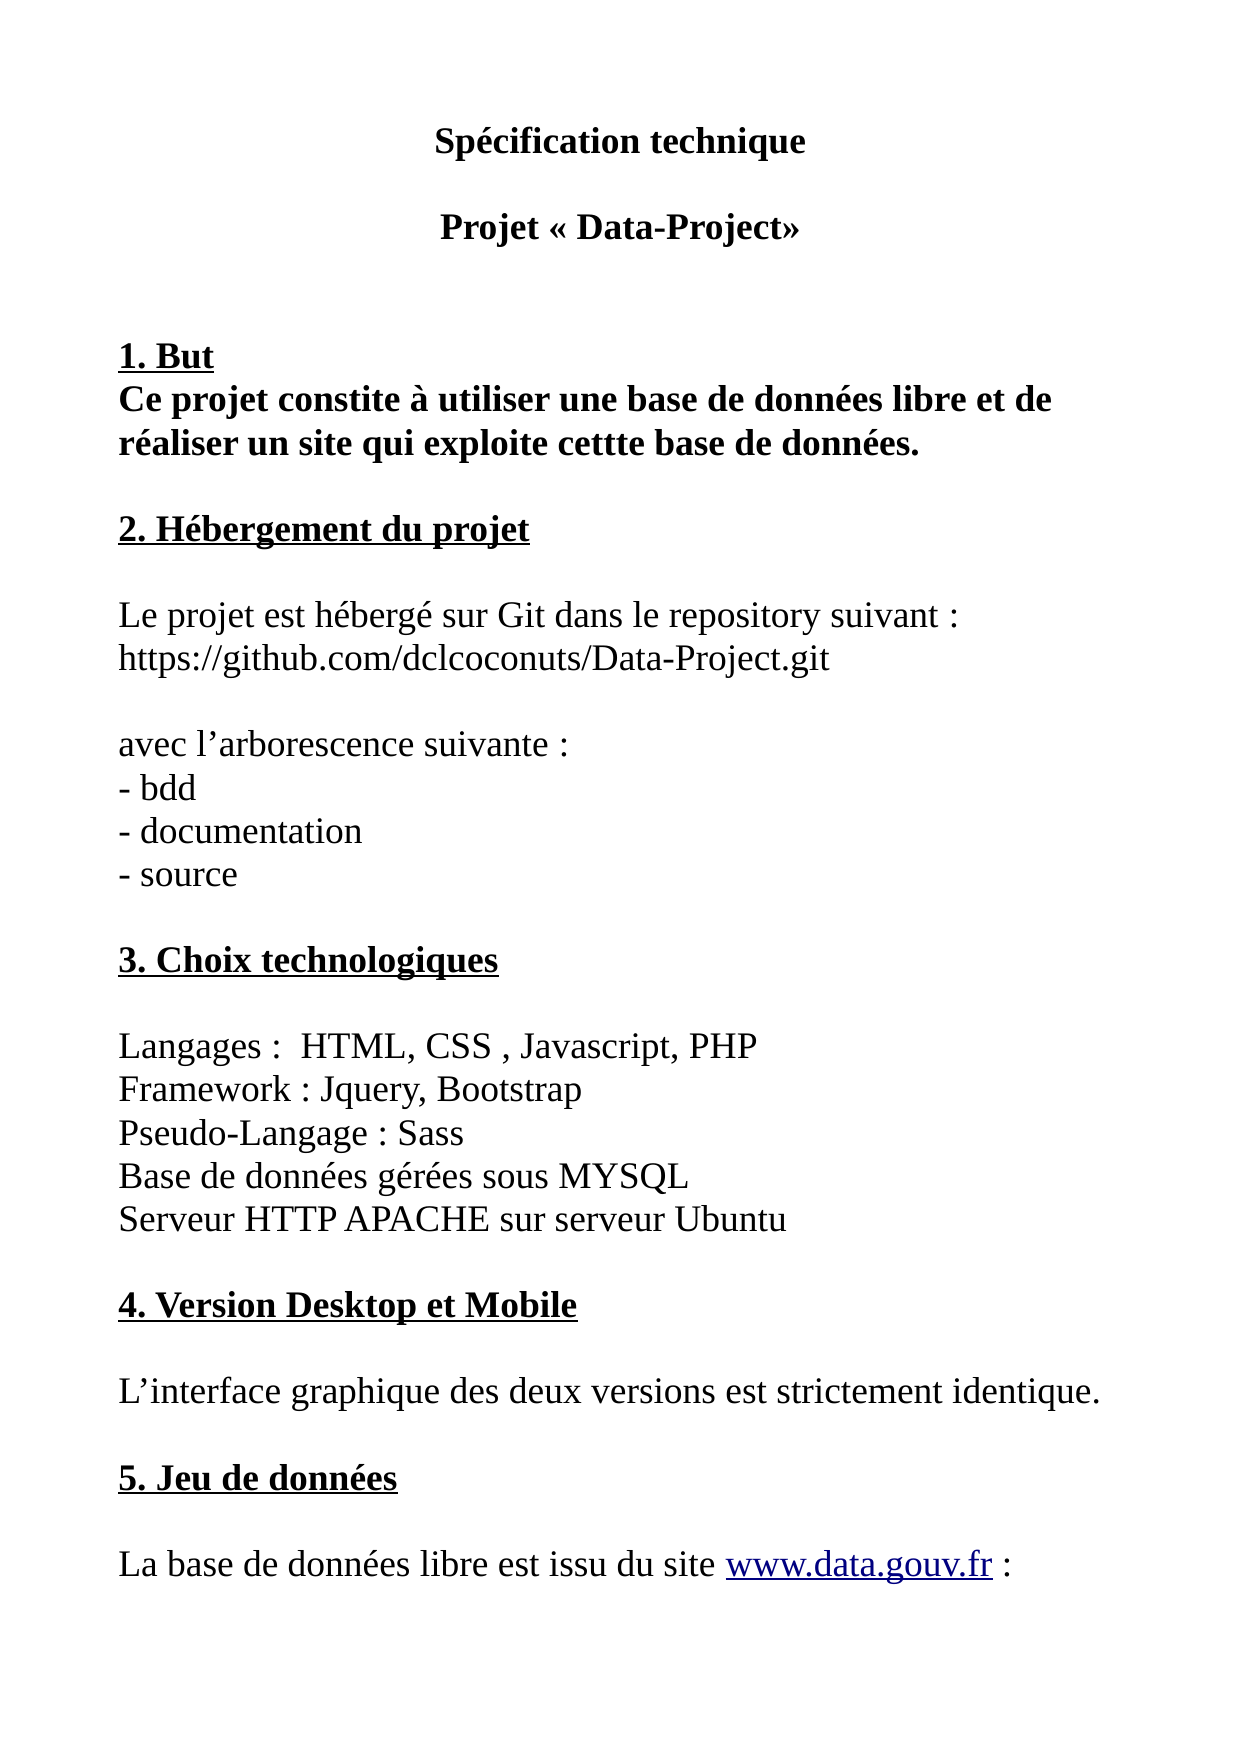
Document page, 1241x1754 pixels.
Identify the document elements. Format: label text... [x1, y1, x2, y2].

text https://github.com/dclcoconuts/Data-Project.git [118, 636, 1122, 679]
text Serveur HTTP APACHE sur serveur Ubuntu [118, 1196, 1122, 1239]
text 1. But [118, 334, 1122, 377]
text 5. Jeu de données [118, 1455, 1122, 1498]
text 4. Version Desktop et Mobile [118, 1282, 1122, 1326]
text La base de données libre est issu du site www.data.gouv.fr : [118, 1541, 1122, 1584]
text L’interface graphique des deux versions est strictement identique. [118, 1369, 1122, 1412]
text Langages : HTML, CSS , Javascript, PHP [118, 1024, 1122, 1067]
text 3. Choix technologiques [118, 937, 1122, 981]
text - documentation [118, 808, 1122, 851]
text Projet « Data-Project» [118, 204, 1122, 247]
text - bdd [118, 765, 1122, 808]
text Spécification technique [118, 118, 1122, 161]
text - source [118, 851, 1122, 894]
text Framework : Jquery, Bootstrap [118, 1067, 1122, 1110]
text Le projet est hébergé sur Git dans le repository suivant : [118, 592, 1122, 636]
text Base de données gérées sous MYSQL [118, 1153, 1122, 1196]
text Ce projet constite à utiliser une base de données libre et de réaliser un site qui exploite cettte base de données. [118, 377, 1122, 463]
text avec l’arborescence suivante : [118, 722, 1122, 765]
text Pseudo-Langage : Sass [118, 1110, 1122, 1153]
text 2. Hébergement du projet [118, 506, 1122, 549]
